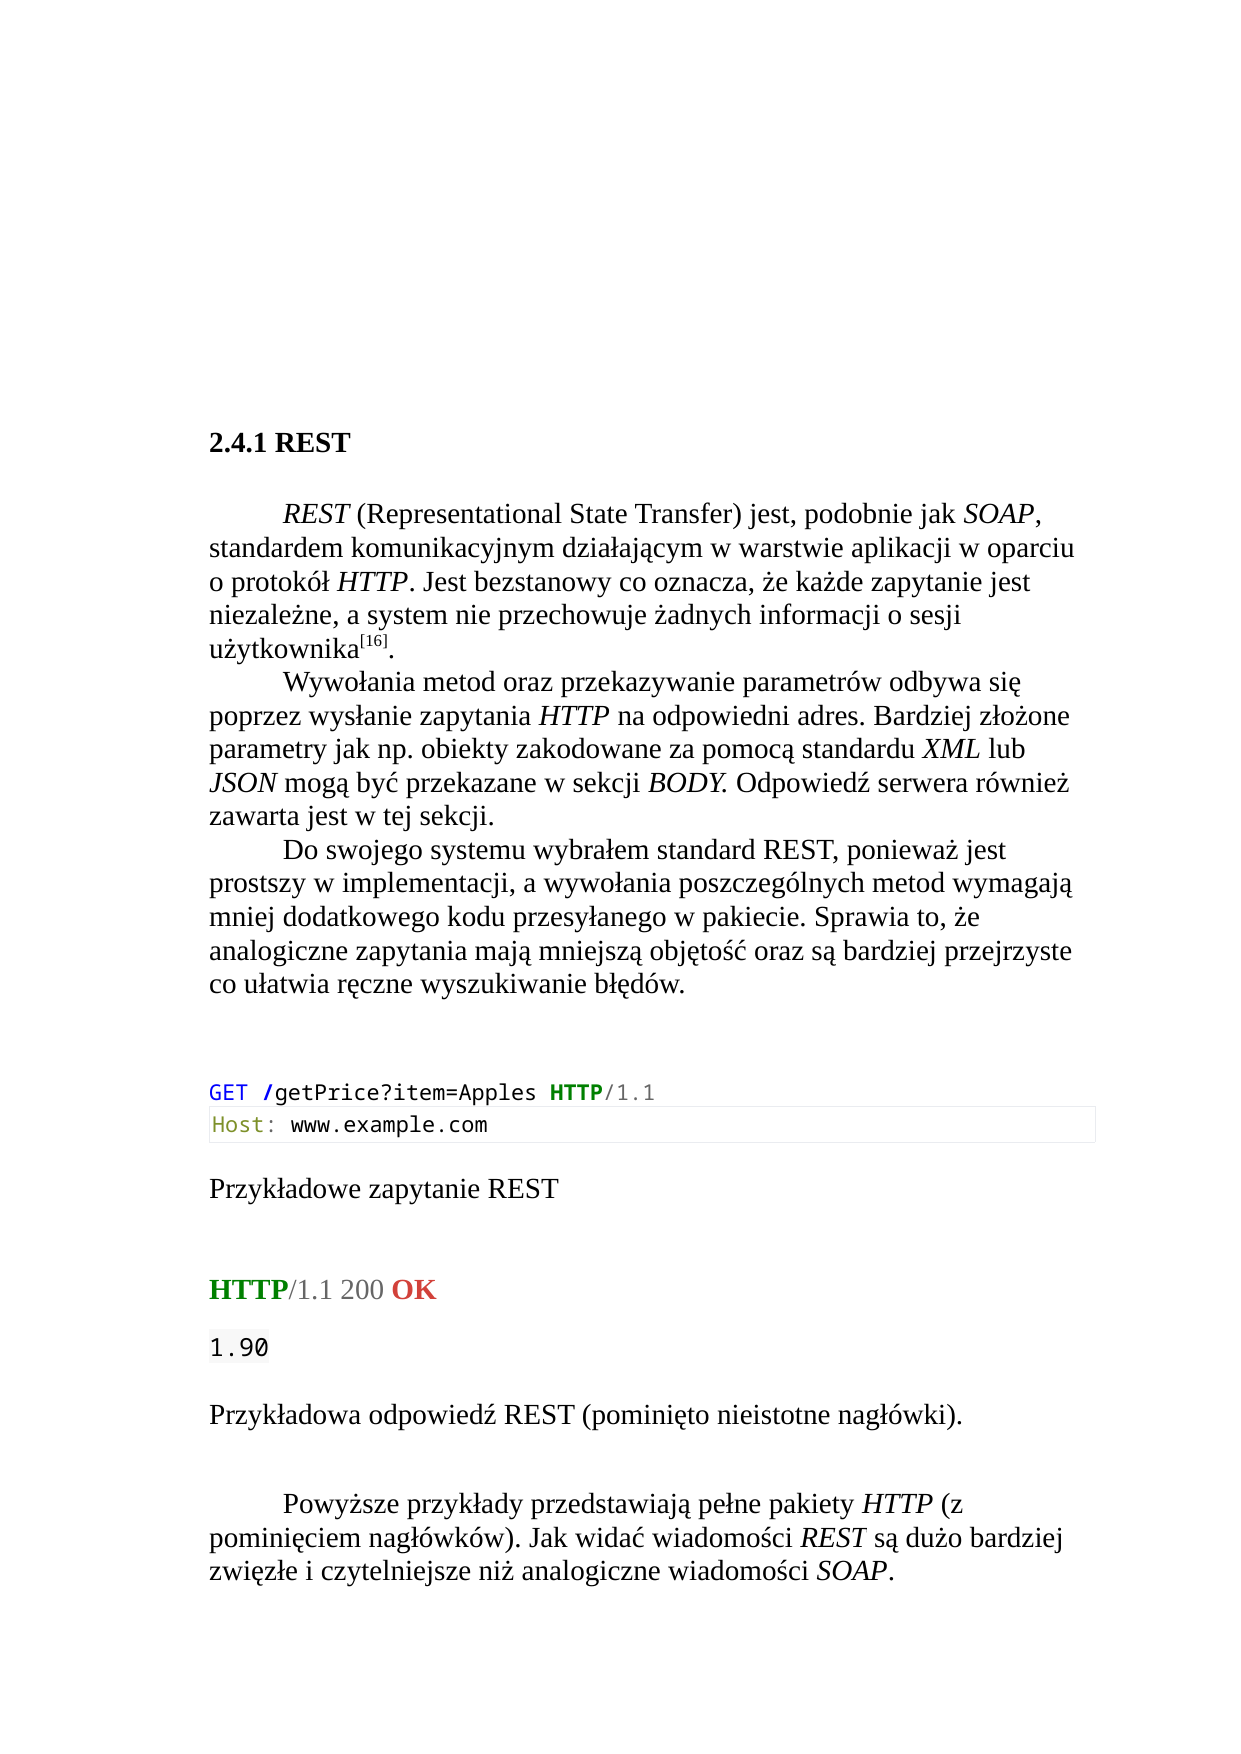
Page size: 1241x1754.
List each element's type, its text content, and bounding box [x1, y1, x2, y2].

text 1.90 [209, 1306, 1095, 1363]
text Wywołania metod oraz przekazywanie parametrów odbywa się poprzez wysłanie zapytania HTTP na odpowiedni adres. Bardziej złożone parametry jak np. obiekty zakodowane za pomocą standardu XML lub JSON mogą być przekazane w sekcji BODY. Odpowiedź serwera również zawarta jest w tej sekcji. [209, 664, 1095, 832]
text GET /getPrice?item=Apples HTTP/1.1 [209, 1076, 1095, 1106]
text Do swojego systemu wybrałem standard REST, ponieważ jest prostszy w implementacji, a wywołania poszczególnych metod wymagają mniej dodatkowego kodu przesyłanego w pakiecie. Sprawia to, że analogiczne zapytania mają mniejszą objętość oraz są bardziej przejrzyste co ułatwia ręczne wyszukiwanie błędów. [209, 832, 1095, 1000]
text Przykładowa odpowiedź REST (pominięto nieistotne nagłówki). [209, 1397, 1095, 1431]
text REST (Representational State Transfer) jest, podobnie jak SOAP, standardem komunikacyjnym działającym w warstwie aplikacji w oparciu o protokół HTTP. Jest bezstanowy co oznacza, że każde zapytanie jest niezależne, a system nie przechowuje żadnych informacji o sesji użytkownika[16]. [209, 492, 1095, 664]
text Przykładowe zapytanie REST [209, 1172, 1095, 1205]
text Host: www.example.com [210, 1107, 1095, 1142]
text HTTP/1.1 200 OK [209, 1272, 1095, 1306]
text 2.4.1 REST [209, 425, 1095, 458]
text Powyższe przykłady przedstawiają pełne pakiety HTTP (z pominięciem nagłówków). Jak widać wiadomości REST są dużo bardziej zwięzłe i czytelniejsze niż analogiczne wiadomości SOAP. [209, 1486, 1095, 1587]
